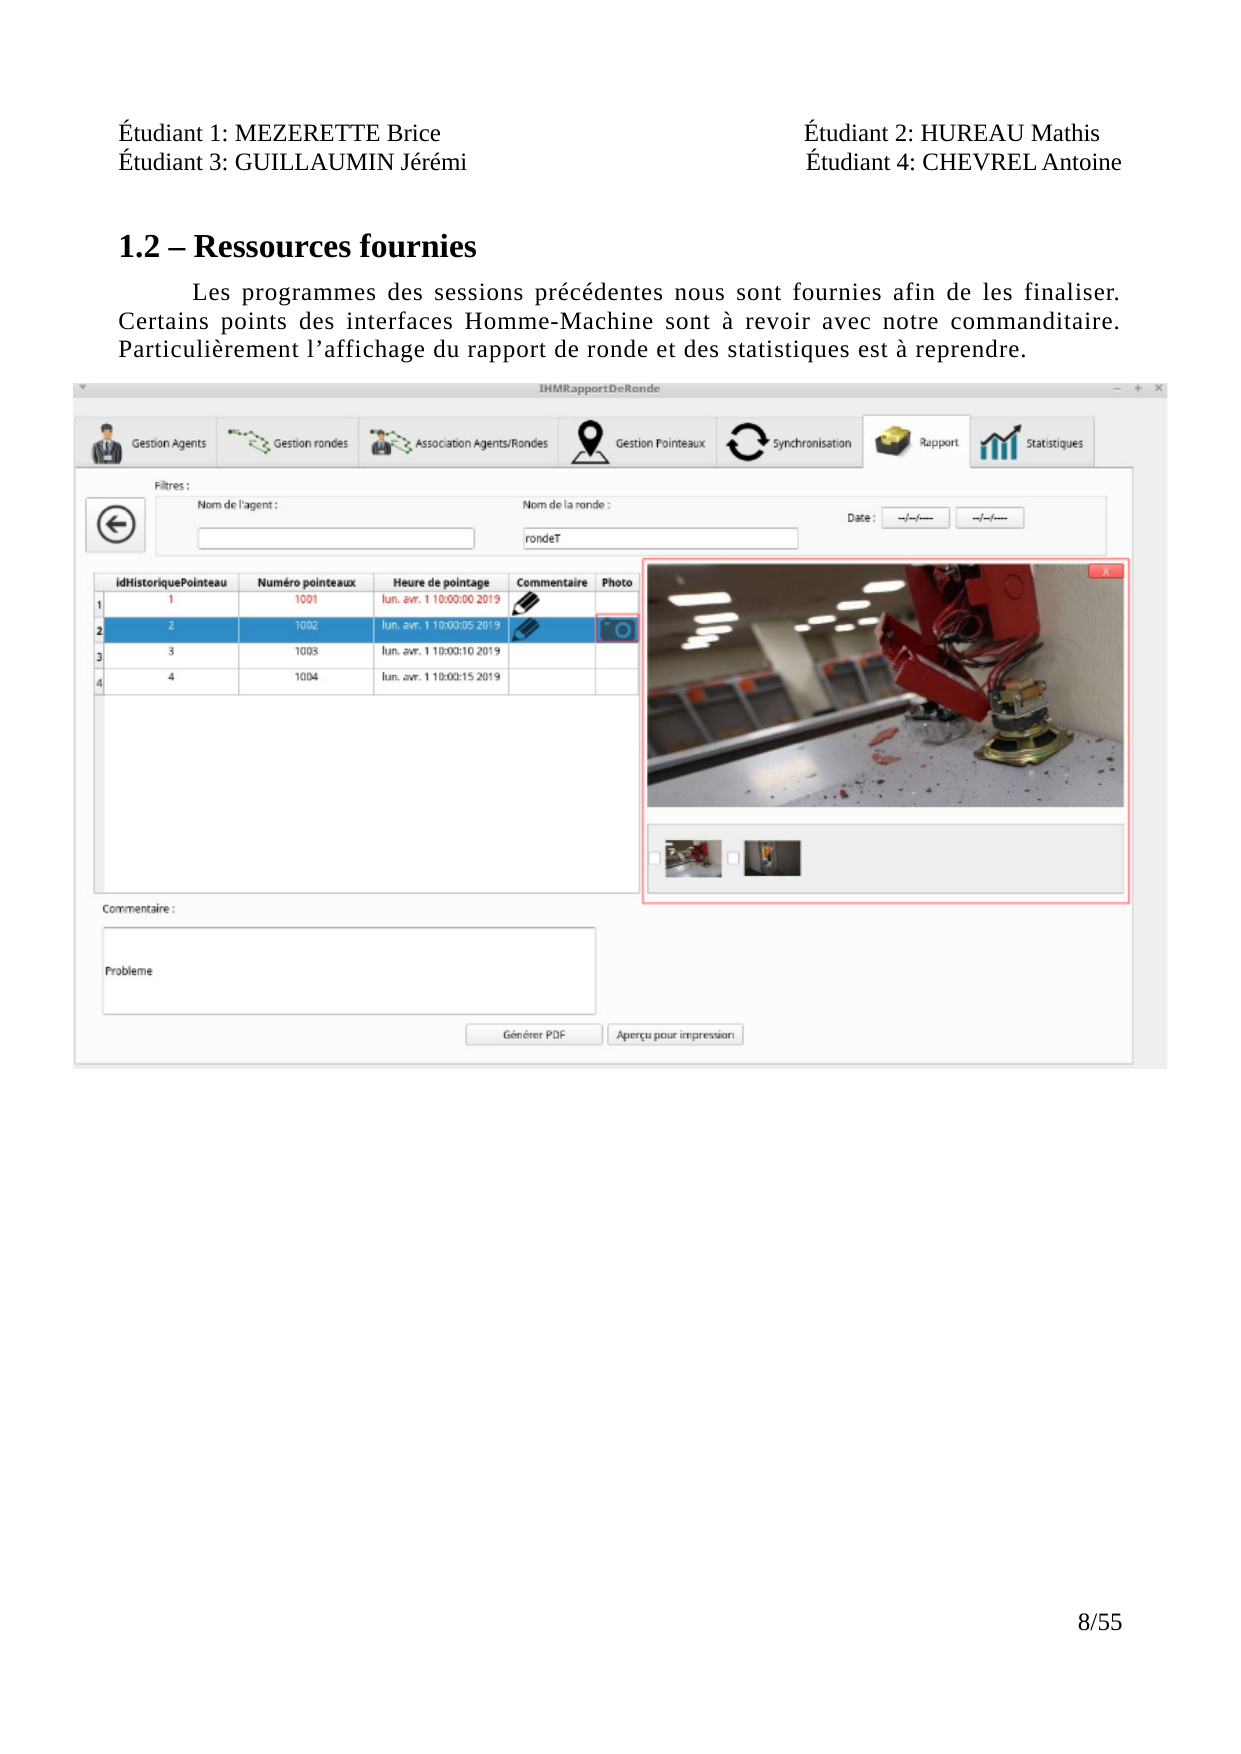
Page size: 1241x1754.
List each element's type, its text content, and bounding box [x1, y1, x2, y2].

text Les programmes des sessions précédentes nous sont fournies afin de les finaliser. Certains points des interfaces Homme-Machine sont à revoir avec notre commanditaire. Particulièrement l’affichage du rapport de ronde et des statistiques est à reprendre. [118, 277, 1122, 363]
picture [73, 383, 1168, 1069]
subtitle 1.2 – Ressources fournies [118, 226, 1122, 264]
